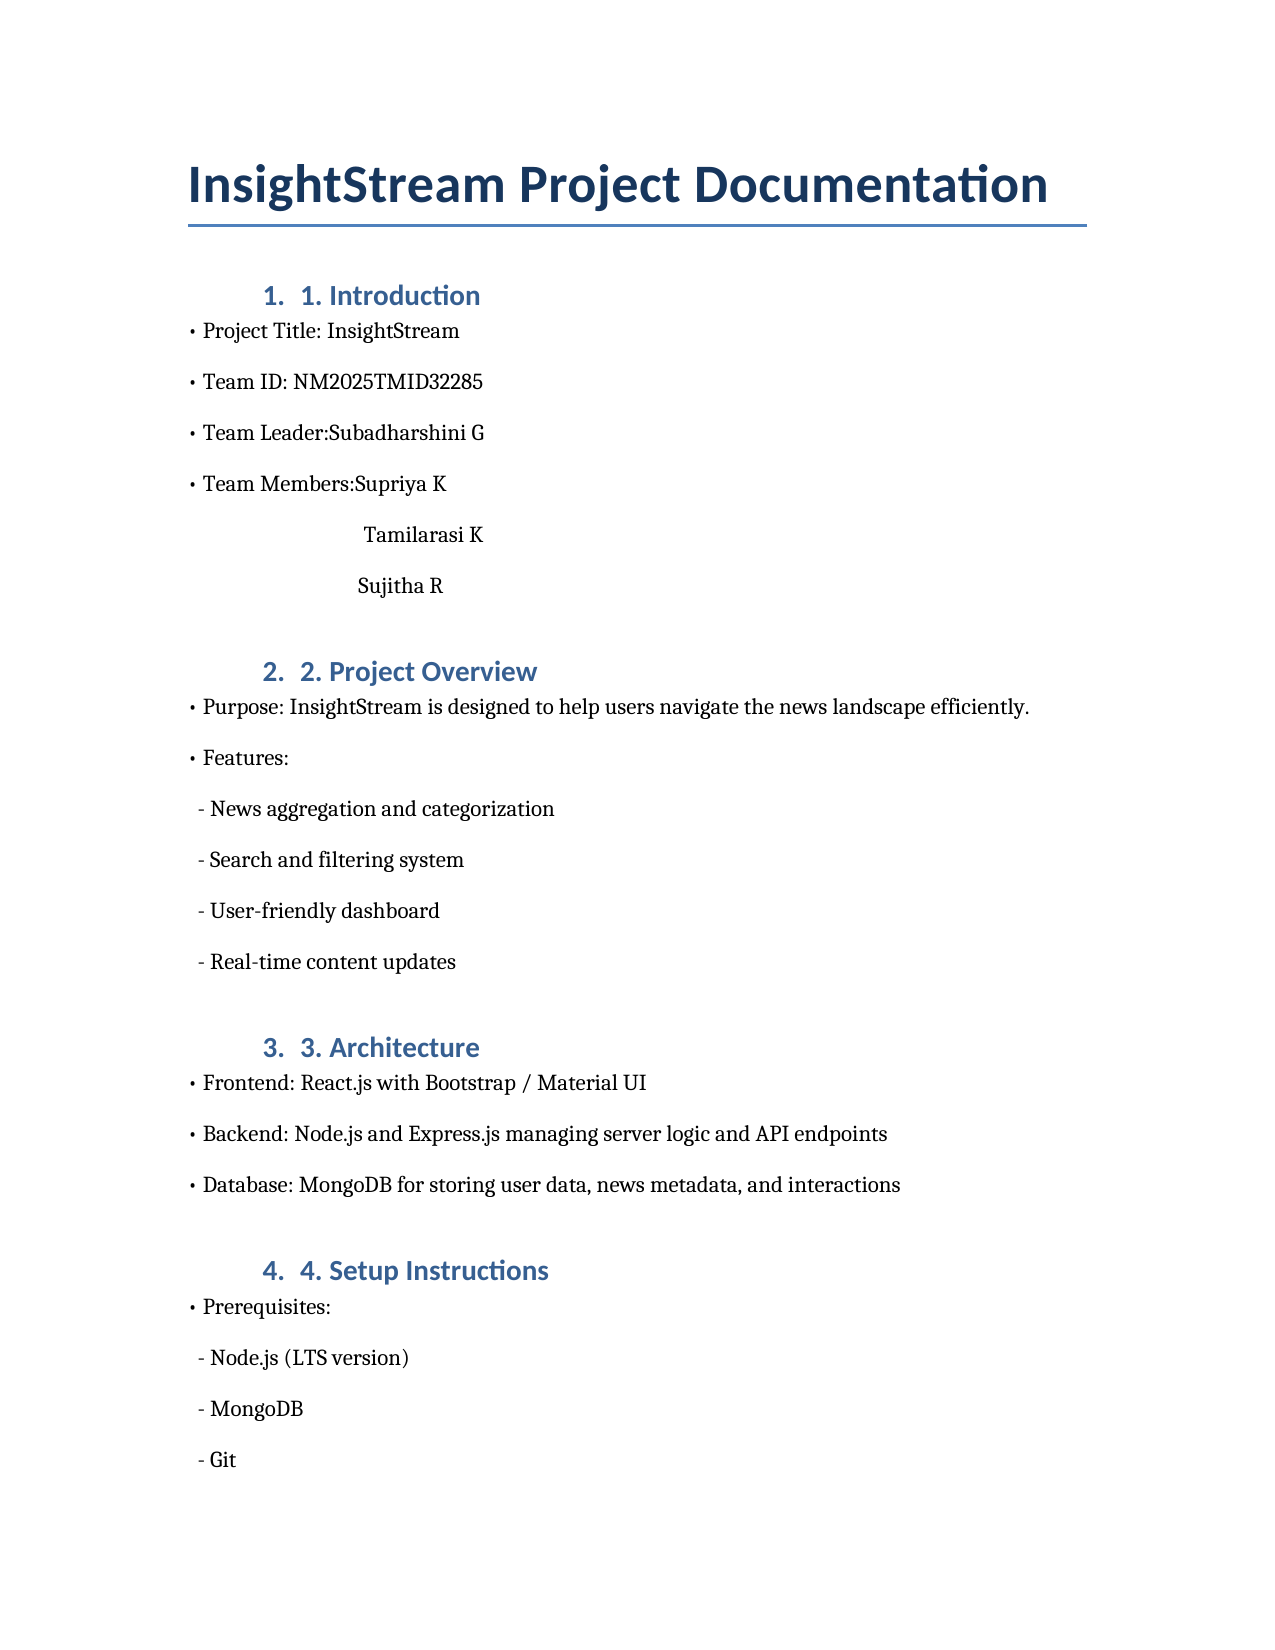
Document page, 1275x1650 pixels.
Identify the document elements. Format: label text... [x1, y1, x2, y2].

text • Frontend: React.js with Bootstrap / Material UI [187, 1070, 1087, 1097]
text • Database: MongoDB for storing user data, news metadata, and interactions [187, 1172, 1087, 1199]
subtitle 4. Setup Instructions [262, 1252, 1087, 1288]
text Sujitha R [187, 573, 1087, 599]
text - User-friendly dashboard [187, 898, 1087, 924]
text Tamilarasi K [187, 522, 1087, 548]
subtitle 1. Introduction [262, 277, 1087, 312]
text - MongoDB [187, 1396, 1087, 1422]
text - Git [187, 1447, 1087, 1473]
text - Search and filtering system [187, 847, 1087, 873]
text • Purpose: InsightStream is designed to help users navigate the news landscape efficiently. [187, 694, 1087, 720]
text • Features: [187, 745, 1087, 771]
text • Team Leader:Subadharshini G [187, 419, 1087, 446]
text • Team ID: NM2025TMID32285 [187, 368, 1087, 395]
subtitle 2. Project Overview [262, 653, 1087, 688]
text • Team Members:Supriya K [187, 471, 1087, 497]
subtitle 3. Architecture [262, 1029, 1087, 1065]
text - Node.js (LTS version) [187, 1344, 1087, 1371]
text • Project Title: InsightStream [187, 317, 1087, 344]
text - Real-time content updates [187, 949, 1087, 975]
text • Prerequisites: [187, 1293, 1087, 1320]
text - News aggregation and categorization [187, 796, 1087, 822]
title InsightStream Project Documentation [187, 150, 1087, 227]
text • Backend: Node.js and Express.js managing server logic and API endpoints [187, 1121, 1087, 1148]
